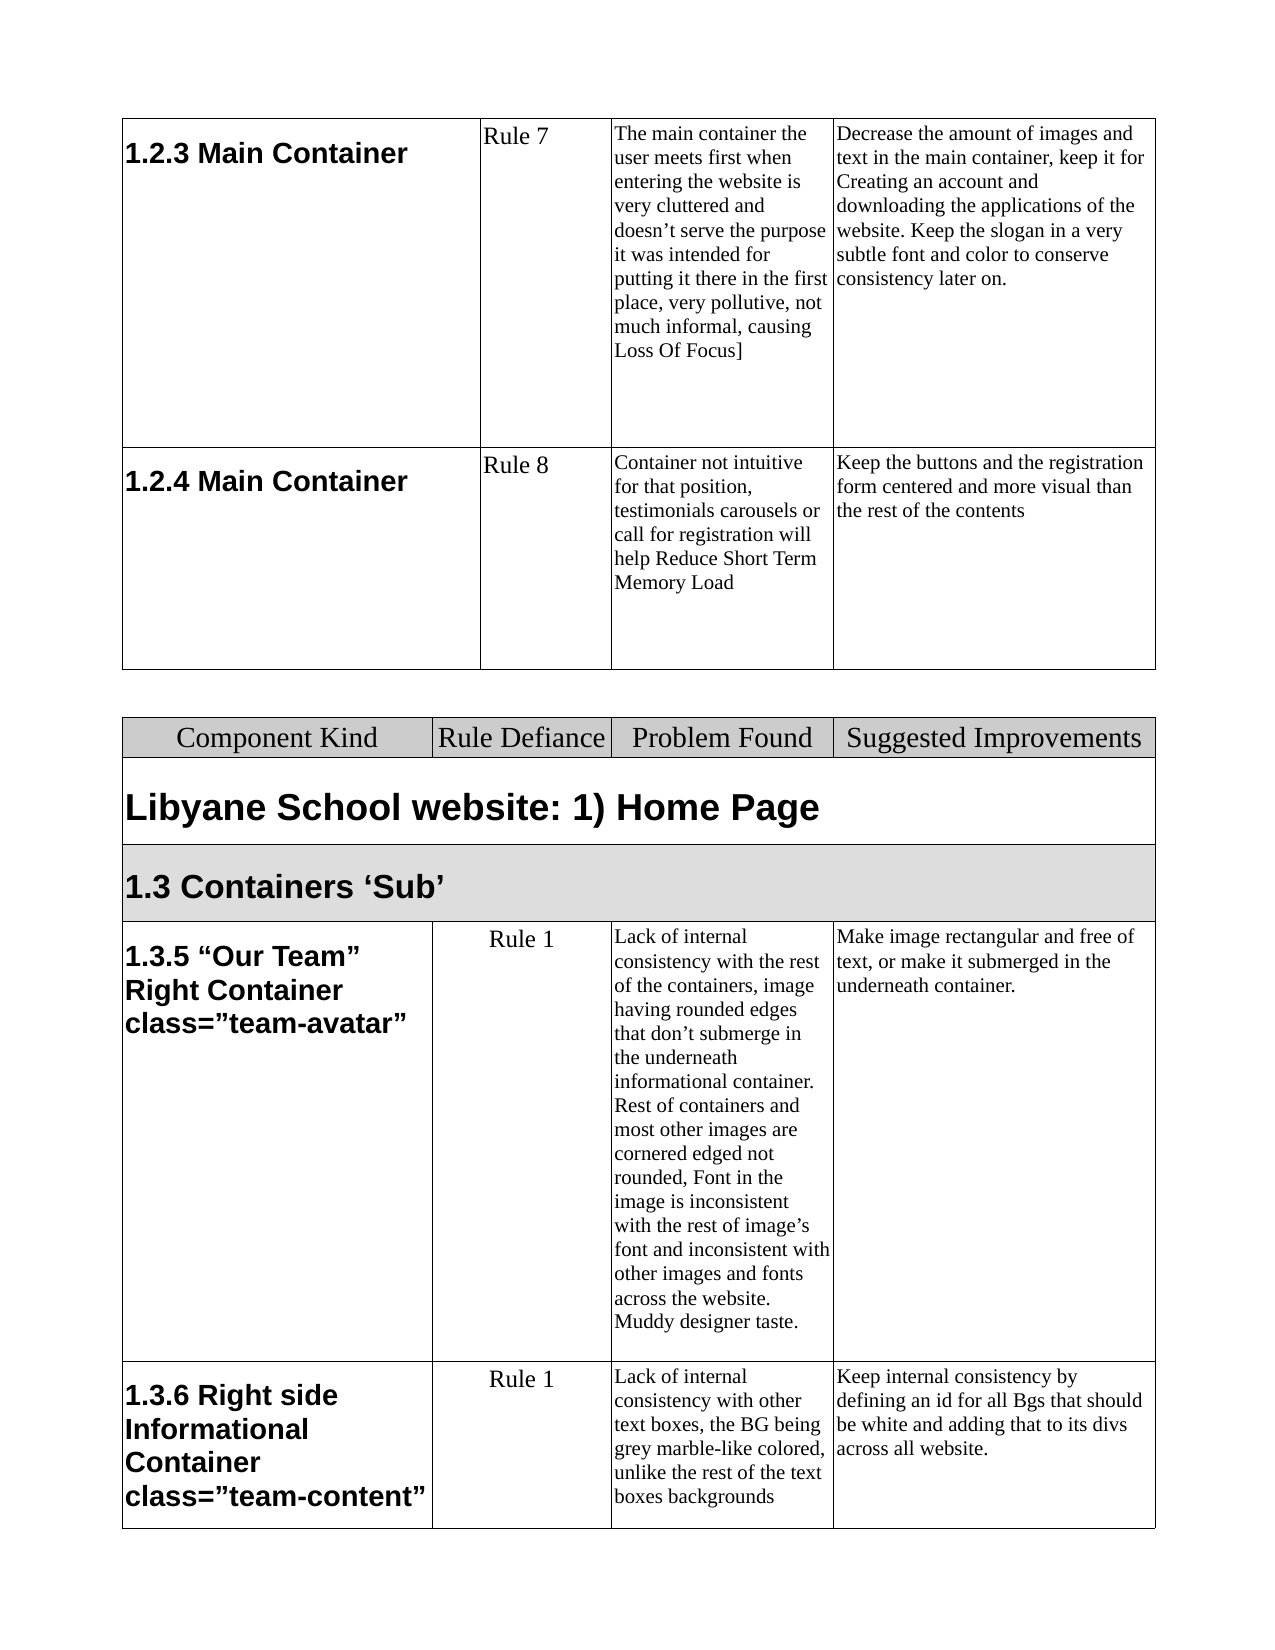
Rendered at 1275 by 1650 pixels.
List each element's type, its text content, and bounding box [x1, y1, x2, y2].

table_cell Lack of internal consistency with other text boxes, the BG being grey marble-like colored, unlike the rest of the text boxes backgrounds [612, 1362, 833, 1528]
table_cell Rule 1 [433, 922, 611, 1361]
table_header Rule Defiance [433, 718, 611, 757]
table_header Component Kind [123, 718, 432, 757]
table_cell 1.3.5 “Our Team” Right Container class=”team-avatar” [123, 922, 432, 1361]
table_cell Rule 8 [481, 448, 611, 669]
table_cell Decrease the amount of images and text in the main container, keep it for Creating an account and downloading the applications of the website. Keep the slogan in a very subtle font and color to conserve consistency later on. [834, 119, 1155, 447]
table_cell Lack of internal consistency with the rest of the containers, image having rounded edges that don’t submerge in the underneath informational container. Rest of containers and most other images are cornered edged not rounded, Font in the image is inconsistent with the rest of image’s font and inconsistent with other images and fonts across the website. Muddy designer taste. [612, 922, 833, 1361]
table_cell Keep the buttons and the registration form centered and more visual than the rest of the contents [834, 448, 1155, 669]
table_header Suggested Improvements [834, 718, 1155, 757]
table_cell Rule 1 [433, 1362, 611, 1528]
table_cell 1.2.3 Main Container [123, 119, 480, 447]
table_cell Container not intuitive for that position, testimonials carousels or call for registration will help Reduce Short Term Memory Load [612, 448, 833, 669]
table_cell 1.3.6 Right side Informational Container class=”team-content” [123, 1362, 432, 1528]
table_cell Rule 7 [481, 119, 611, 447]
table_cell Make image rectangular and free of text, or make it submerged in the underneath container. [834, 922, 1155, 1361]
table_cell Keep internal consistency by defining an id for all Bgs that should be white and adding that to its divs across all website. [834, 1362, 1155, 1528]
table_cell The main container the user meets first when entering the website is very cluttered and doesn’t serve the purpose it was intended for putting it there in the first place, very pollutive, not much informal, causing Loss Of Focus] [612, 119, 833, 447]
table_cell 1.2.4 Main Container [123, 448, 480, 669]
table_cell Libyane School website: 1) Home Page [123, 758, 1155, 843]
table_header Problem Found [612, 718, 833, 757]
table_cell 1.3 Containers ‘Sub’ [123, 845, 1155, 921]
